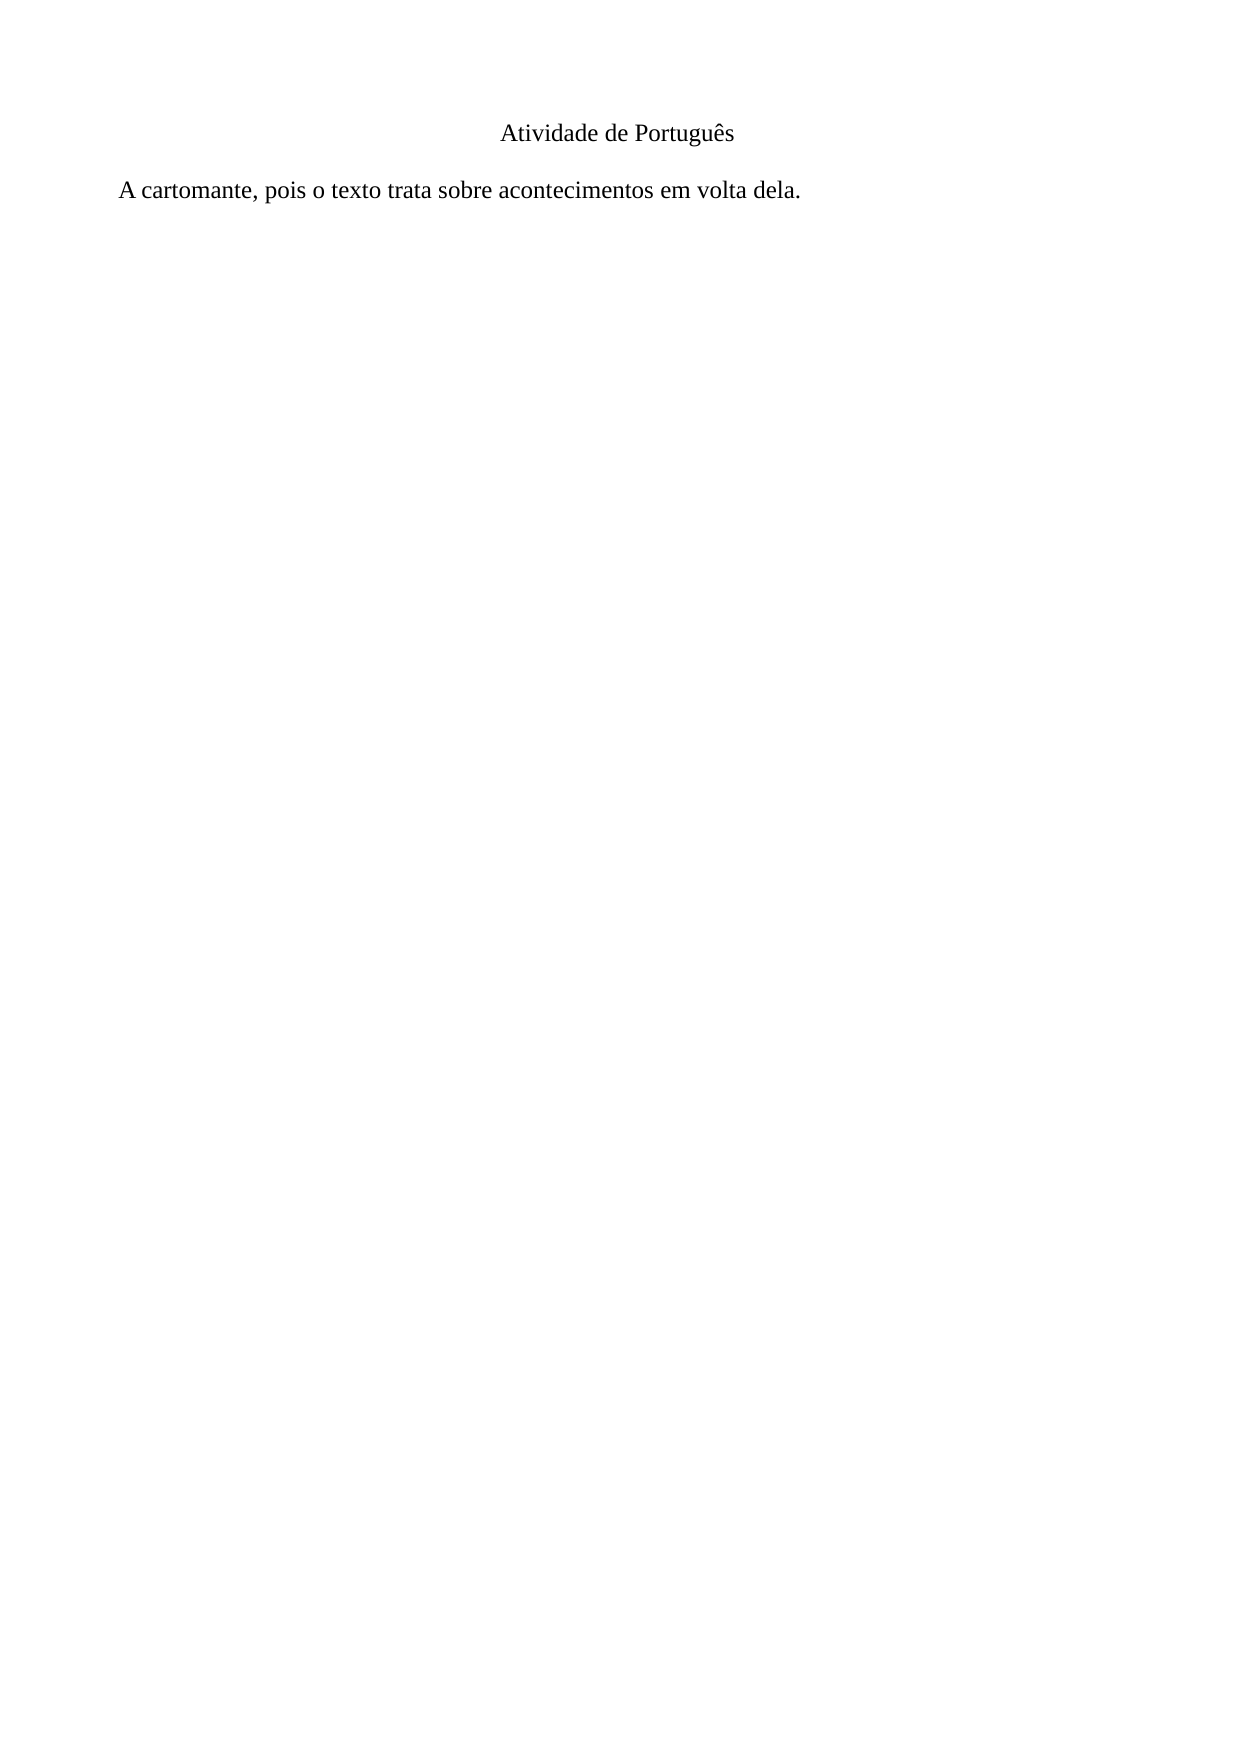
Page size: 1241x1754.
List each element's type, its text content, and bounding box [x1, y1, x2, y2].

text A cartomante, pois o texto trata sobre acontecimentos em volta dela. [118, 176, 1122, 204]
text Atividade de Português [118, 118, 1122, 147]
